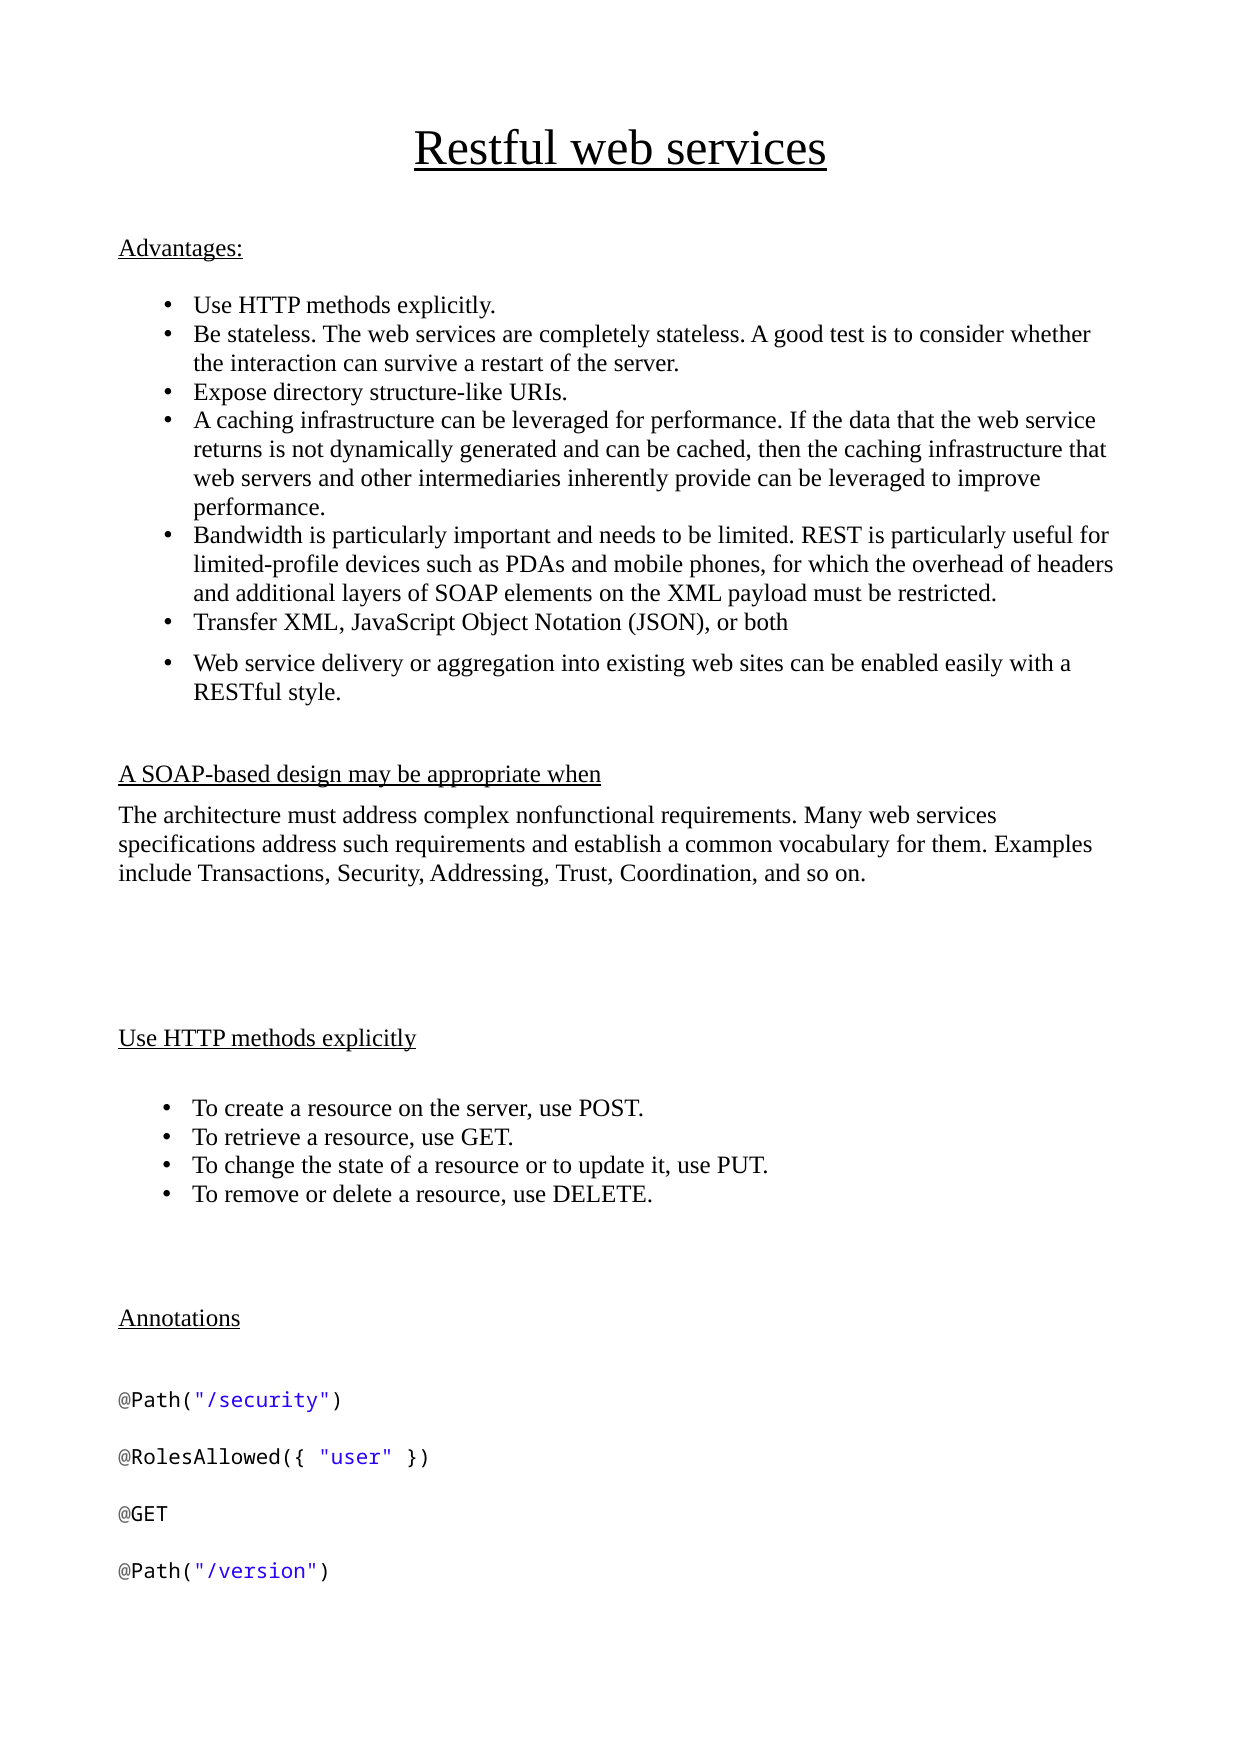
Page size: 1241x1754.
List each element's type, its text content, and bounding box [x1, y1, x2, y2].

text A SOAP-based design may be appropriate when [118, 759, 1122, 788]
text Use HTTP methods explicitly [118, 1023, 1122, 1052]
text @Path("/security") [118, 1386, 1122, 1414]
list To change the state of a resource or to update it, use PUT. [162, 1151, 1122, 1179]
list Expose directory structure-like URIs. [164, 377, 1122, 406]
list Transfer XML, JavaScript Object Notation (JSON), or both [164, 607, 1122, 636]
text Restful web services [118, 118, 1122, 176]
text Annotations [118, 1303, 1122, 1332]
list To create a resource on the server, use POST. [162, 1093, 1122, 1122]
list To remove or delete a resource, use DELETE. [162, 1179, 1122, 1208]
text Advantages: [118, 233, 1122, 262]
text The architecture must address complex nonfunctional requirements. Many web services specifications address such requirements and establish a common vocabulary for them. Examples include Transactions, Security, Addressing, Trust, Coordination, and so on. [118, 801, 1122, 887]
text @Path("/version") [118, 1556, 1122, 1585]
text @RolesAllowed({ "user" }) [118, 1442, 1122, 1471]
list Web service delivery or aggregation into existing web sites can be enabled easily with a RESTful style. [164, 648, 1122, 706]
list Bandwidth is particularly important and needs to be limited. REST is particularly useful for limited-profile devices such as PDAs and mobile phones, for which the overhead of headers and additional layers of SOAP elements on the XML payload must be restricted. [164, 521, 1122, 607]
text @GET [118, 1499, 1122, 1528]
list To retrieve a resource, use GET. [162, 1122, 1122, 1151]
list A caching infrastructure can be leveraged for performance. If the data that the web service returns is not dynamically generated and can be cached, then the caching infrastructure that web servers and other intermediaries inherently provide can be leveraged to improve performance. [164, 406, 1122, 521]
list Use HTTP methods explicitly. [164, 291, 1122, 319]
list Be stateless. The web services are completely stateless. A good test is to consider whether the interaction can survive a restart of the server. [164, 319, 1122, 377]
